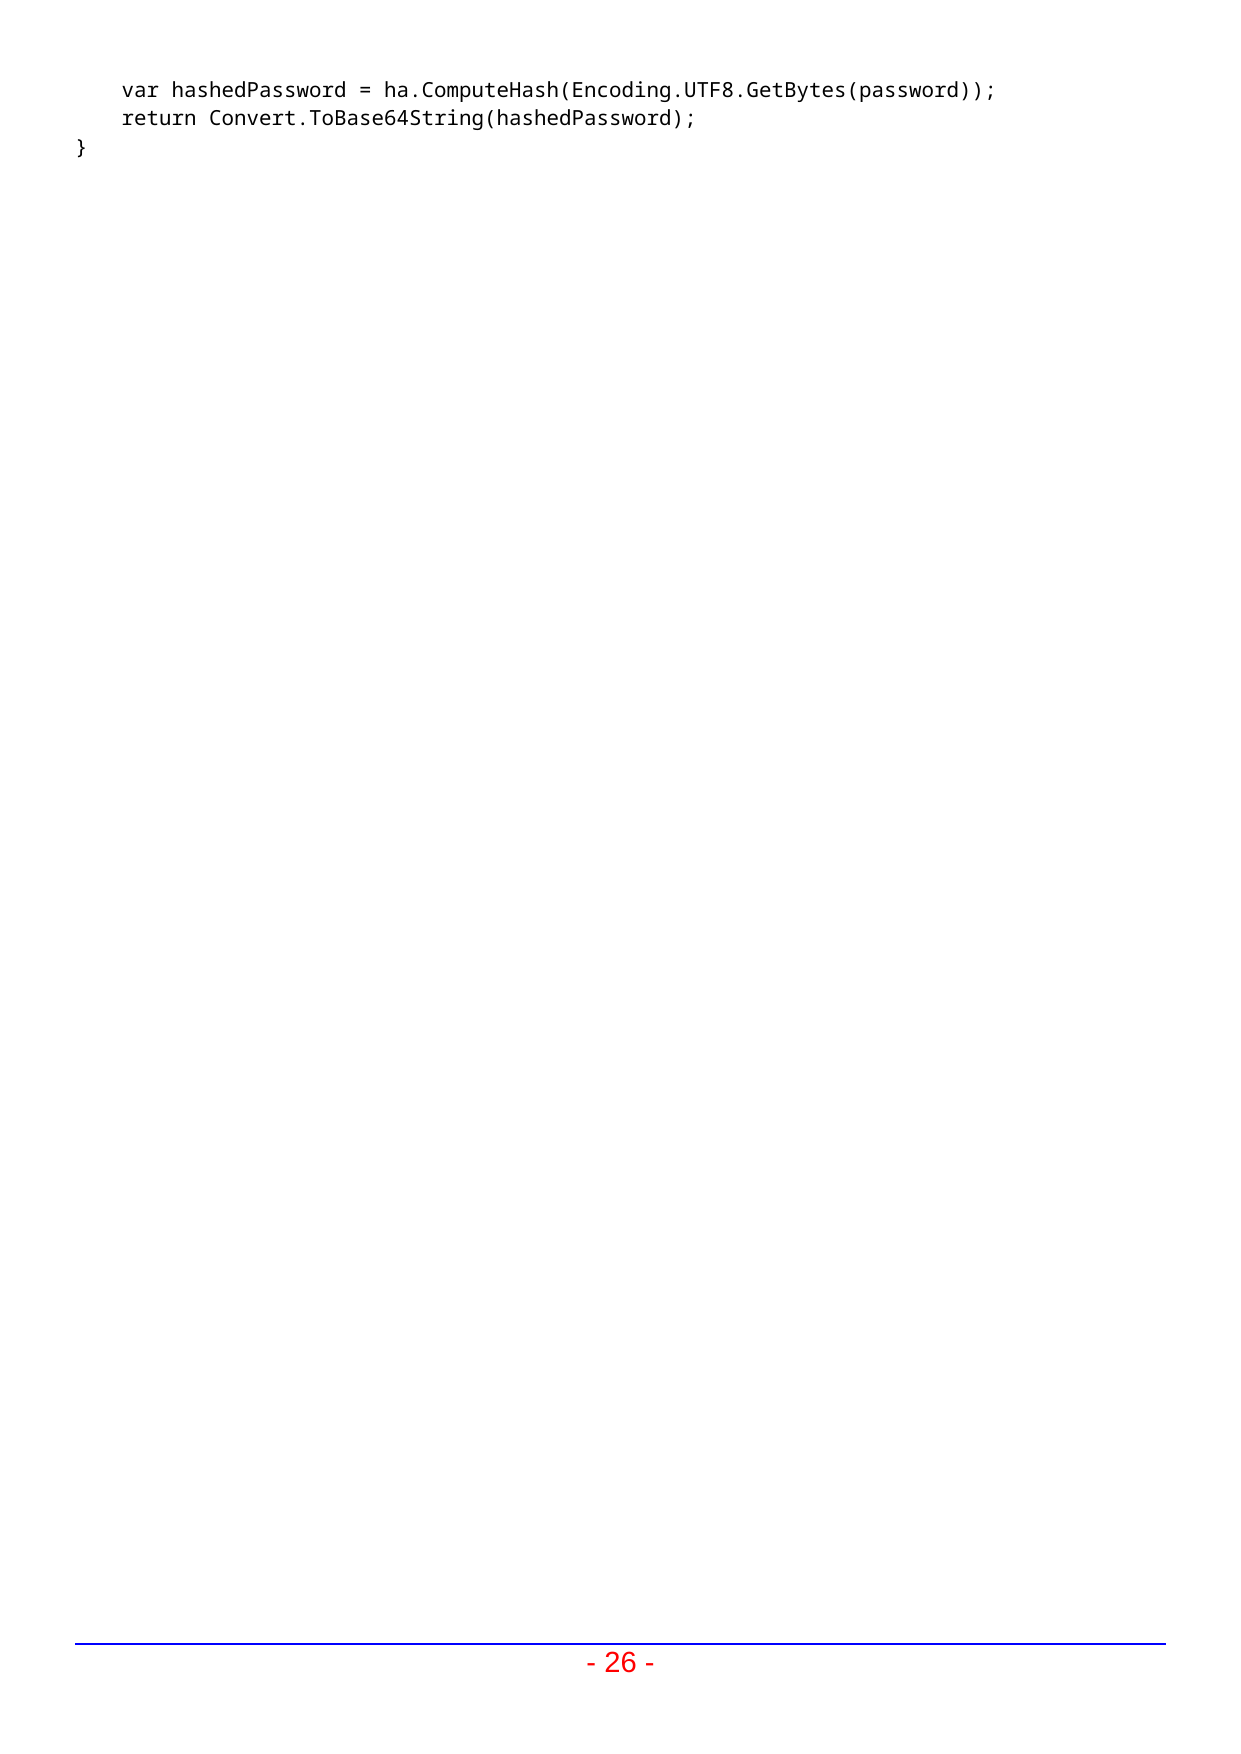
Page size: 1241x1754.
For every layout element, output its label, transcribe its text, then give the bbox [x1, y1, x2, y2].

text var hashedPassword = ha.ComputeHash(Encoding.UTF8.GetBytes(password)); [75, 75, 1166, 103]
text } [75, 132, 1166, 160]
text return Convert.ToBase64String(hashedPassword); [75, 103, 1166, 132]
